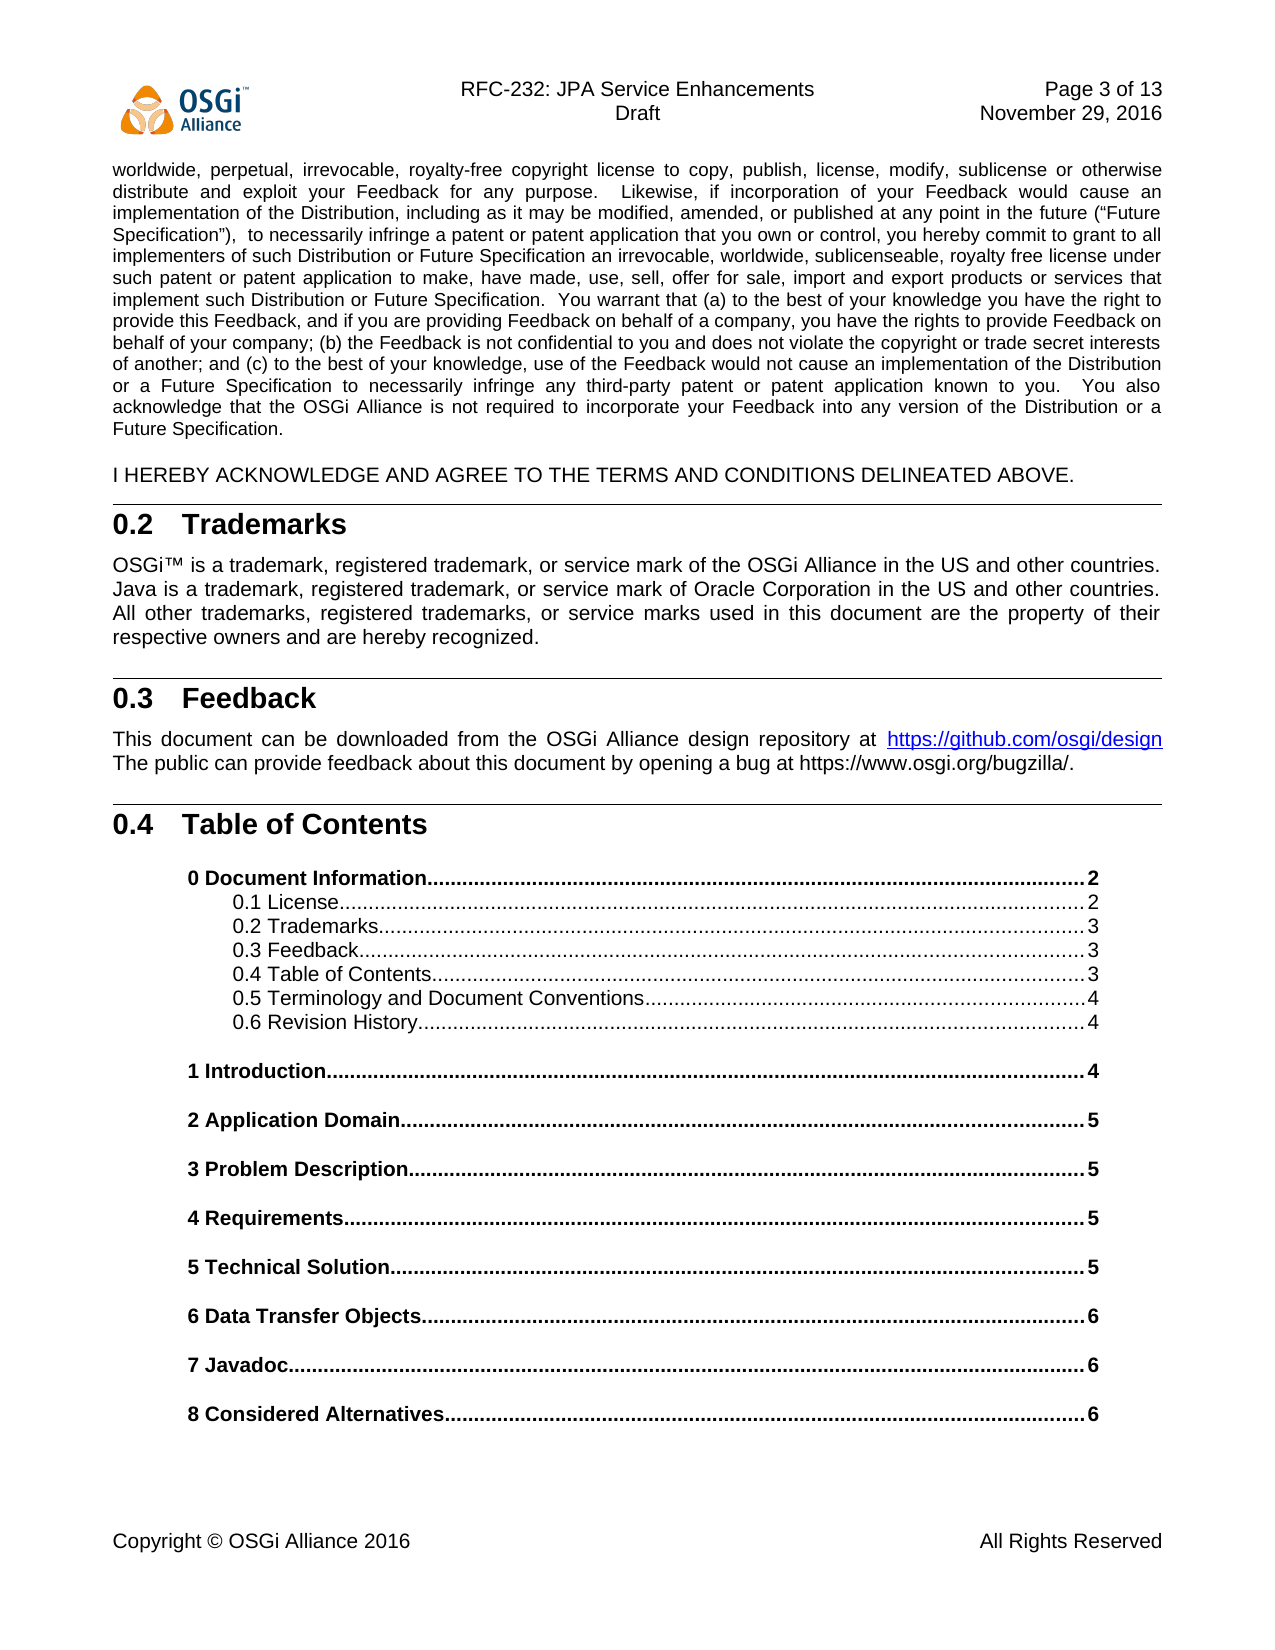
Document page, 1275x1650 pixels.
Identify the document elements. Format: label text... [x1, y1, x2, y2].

text 6 Data Transfer Objects 6 [187, 1303, 1162, 1327]
text 3 Problem Description 5 [187, 1157, 1162, 1181]
text 4 Requirements 5 [187, 1206, 1162, 1229]
text 0.6 Revision History 4 [232, 1010, 1162, 1034]
text 8 Considered Alternatives 6 [187, 1401, 1162, 1425]
text 1 Introduction 4 [187, 1059, 1162, 1083]
subtitle Table of Contents [112, 805, 1162, 841]
subtitle Trademarks [112, 505, 1162, 541]
subtitle Feedback [112, 679, 1162, 715]
text 0.2 Trademarks 3 [232, 914, 1162, 938]
text 0 Document Information 2 [187, 866, 1162, 890]
text worldwide, perpetual, irrevocable, royalty-free copyright license to copy, publish, license, modify, sublicense or otherwise distribute and exploit your Feedback for any purpose. Likewise, if incorporation of your Feedback would cause an implementation of the Distribution, including as it may be modified, amended, or published at any point in the future (“Future Specification”), to necessarily infringe a patent or patent application that you own or control, you hereby commit to grant to all implementers of such Distribution or Future Specification an irrevocable, worldwide, sublicenseable, royalty free license under such patent or patent application to make, have made, use, sell, offer for sale, import and export products or services that implement such Distribution or Future Specification. You warrant that (a) to the best of your knowledge you have the right to provide this Feedback, and if you are providing Feedback on behalf of a company, you have the rights to provide Feedback on behalf of your company; (b) the Feedback is not confidential to you and does not violate the copyright or trade secret interests of another; and (c) to the best of your knowledge, use of the Feedback would not cause an implementation of the Distribution or a Future Specification to necessarily infringe any third-party patent or patent application known to you. You also acknowledge that the OSGi Alliance is not required to incorporate your Feedback into any version of the Distribution or a Future Specification. [112, 159, 1162, 439]
text 0.3 Feedback 3 [232, 938, 1162, 962]
text 0.5 Terminology and Document Conventions 4 [232, 986, 1162, 1010]
text I HEREBY ACKNOWLEDGE AND AGREE TO THE TERMS AND CONDITIONS DELINEATED ABOVE. [112, 463, 1162, 487]
text 0.4 Table of Contents 3 [232, 962, 1162, 986]
text 2 Application Domain 5 [187, 1108, 1162, 1132]
text 0.1 License 2 [232, 890, 1162, 914]
text This document can be downloaded from the OSGi Alliance design repository at https://github.com/osgi/design The public can provide feedback about this document by opening a bug at https://www.osgi.org/bugzilla/. [112, 727, 1162, 775]
text 5 Technical Solution 5 [187, 1254, 1162, 1278]
text OSGi™ is a trademark, registered trademark, or service mark of the OSGi Alliance in the US and other countries. Java is a trademark, registered trademark, or service mark of Oracle Corporation in the US and other countries. All other trademarks, registered trademarks, or service marks used in this document are the property of their respective owners and are hereby recognized. [112, 553, 1162, 649]
picture [113, 78, 257, 142]
text 7 Javadoc 6 [187, 1352, 1162, 1376]
